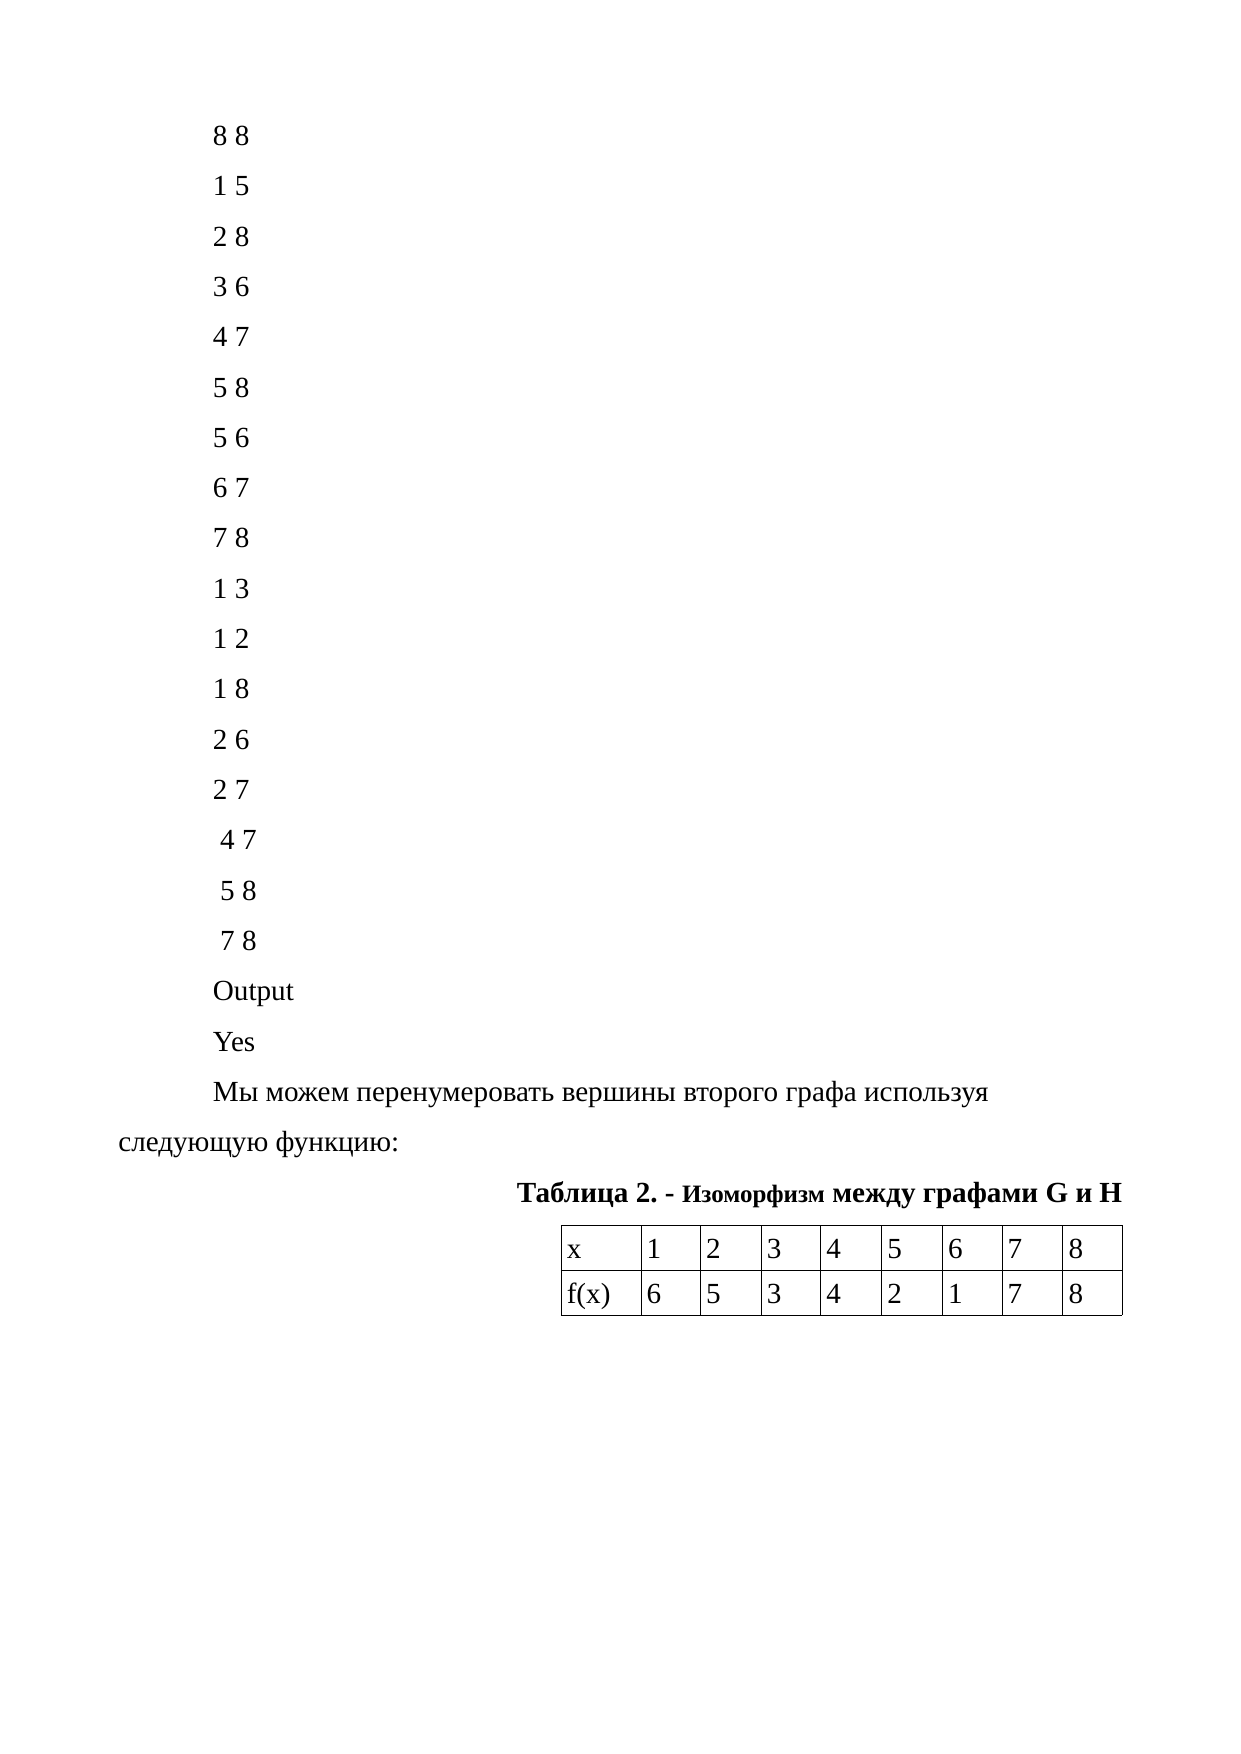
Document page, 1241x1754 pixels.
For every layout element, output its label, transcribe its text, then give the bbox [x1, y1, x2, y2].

text 1 3 [118, 571, 1122, 604]
table_header 2 [701, 1226, 761, 1270]
table_cell 3 [762, 1271, 820, 1315]
text 1 8 [118, 672, 1122, 705]
text Мы можем перенумеровать вершины второго графа используя следующую функцию: [118, 1074, 1122, 1158]
table_cell 4 [821, 1271, 881, 1315]
table_header 3 [762, 1226, 820, 1270]
table_cell 5 [701, 1271, 761, 1315]
text 4 7 [118, 822, 1122, 856]
text Таблица 2. - Изоморфизм между графами G и H [118, 1175, 1122, 1208]
text Output [118, 973, 1122, 1007]
table_header 4 [821, 1226, 881, 1270]
table_header x [562, 1226, 641, 1270]
table_cell 7 [1003, 1271, 1062, 1315]
table_cell f(x) [562, 1271, 641, 1315]
text 7 8 [118, 923, 1122, 957]
table_header 1 [642, 1226, 700, 1270]
table_header 5 [882, 1226, 942, 1270]
table_cell 6 [642, 1271, 700, 1315]
text 7 8 [118, 521, 1122, 554]
text 2 8 [118, 219, 1122, 252]
table_header 7 [1003, 1226, 1062, 1270]
text Yes [118, 1024, 1122, 1057]
text 8 8 [118, 118, 1122, 152]
text 2 7 [118, 772, 1122, 806]
text 1 2 [118, 621, 1122, 655]
text 5 8 [118, 370, 1122, 403]
text 5 6 [118, 420, 1122, 453]
text 6 7 [118, 470, 1122, 504]
text 1 5 [118, 168, 1122, 202]
text 3 6 [118, 269, 1122, 303]
text 2 6 [118, 722, 1122, 755]
table_header 8 [1063, 1226, 1122, 1270]
table_cell 8 [1063, 1271, 1122, 1315]
text 4 7 [118, 319, 1122, 353]
text 5 8 [118, 873, 1122, 906]
table_cell 2 [882, 1271, 942, 1315]
table_cell 1 [943, 1271, 1002, 1315]
table_header 6 [943, 1226, 1002, 1270]
